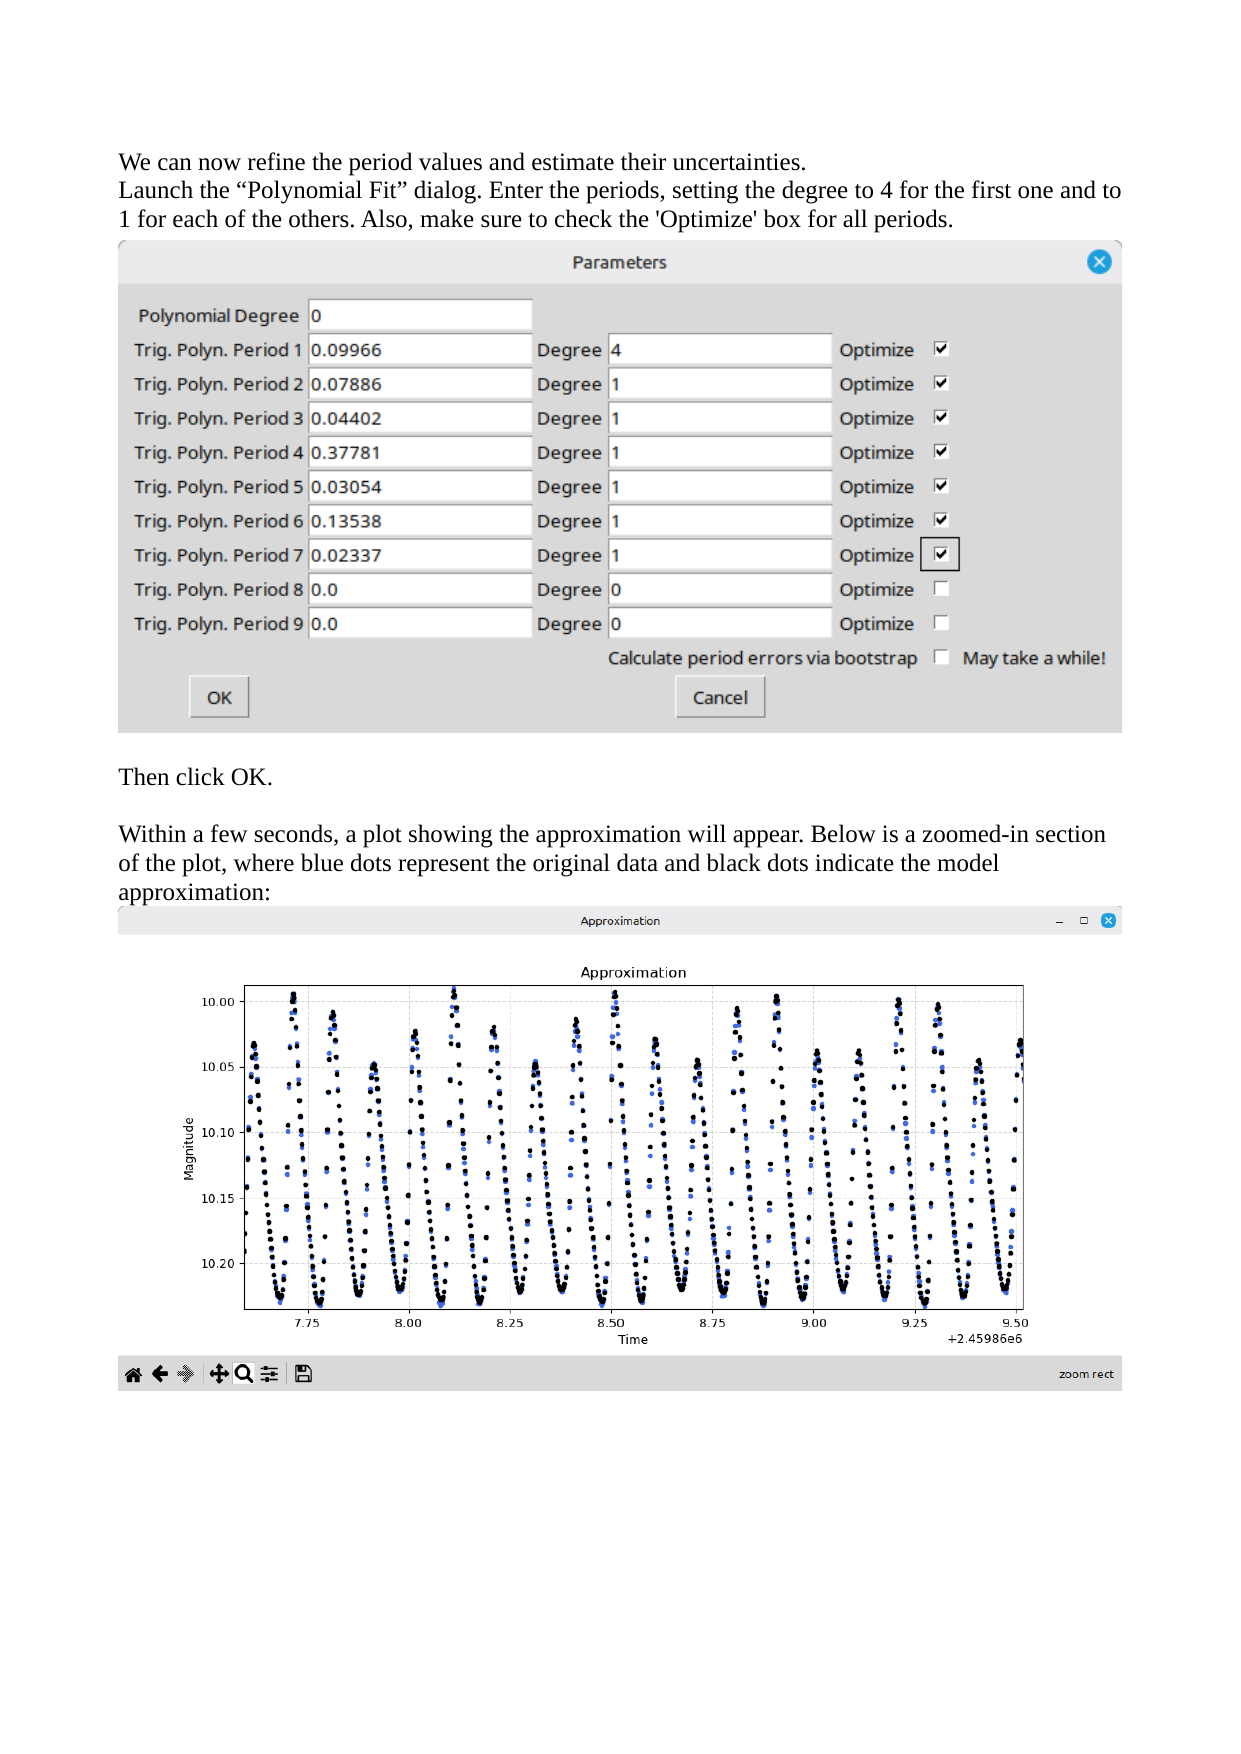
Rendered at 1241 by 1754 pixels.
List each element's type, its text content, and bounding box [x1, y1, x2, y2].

text We can now refine the period values and estimate their uncertainties. [118, 147, 1122, 176]
text Launch the “Polynomial Fit” dialog. Enter the periods, setting the degree to 4 for the first one and to 1 for each of the others. Also, make sure to check the 'Optimize' box for all periods. [118, 176, 1122, 233]
picture [118, 906, 1123, 1391]
picture [118, 240, 1123, 733]
text Within a few seconds, a plot showing the approximation will appear. Below is a zoomed-in section of the plot, where blue dots represent the original data and black dots indicate the model approximation: [118, 819, 1122, 906]
text Then click OK. [118, 762, 1122, 791]
